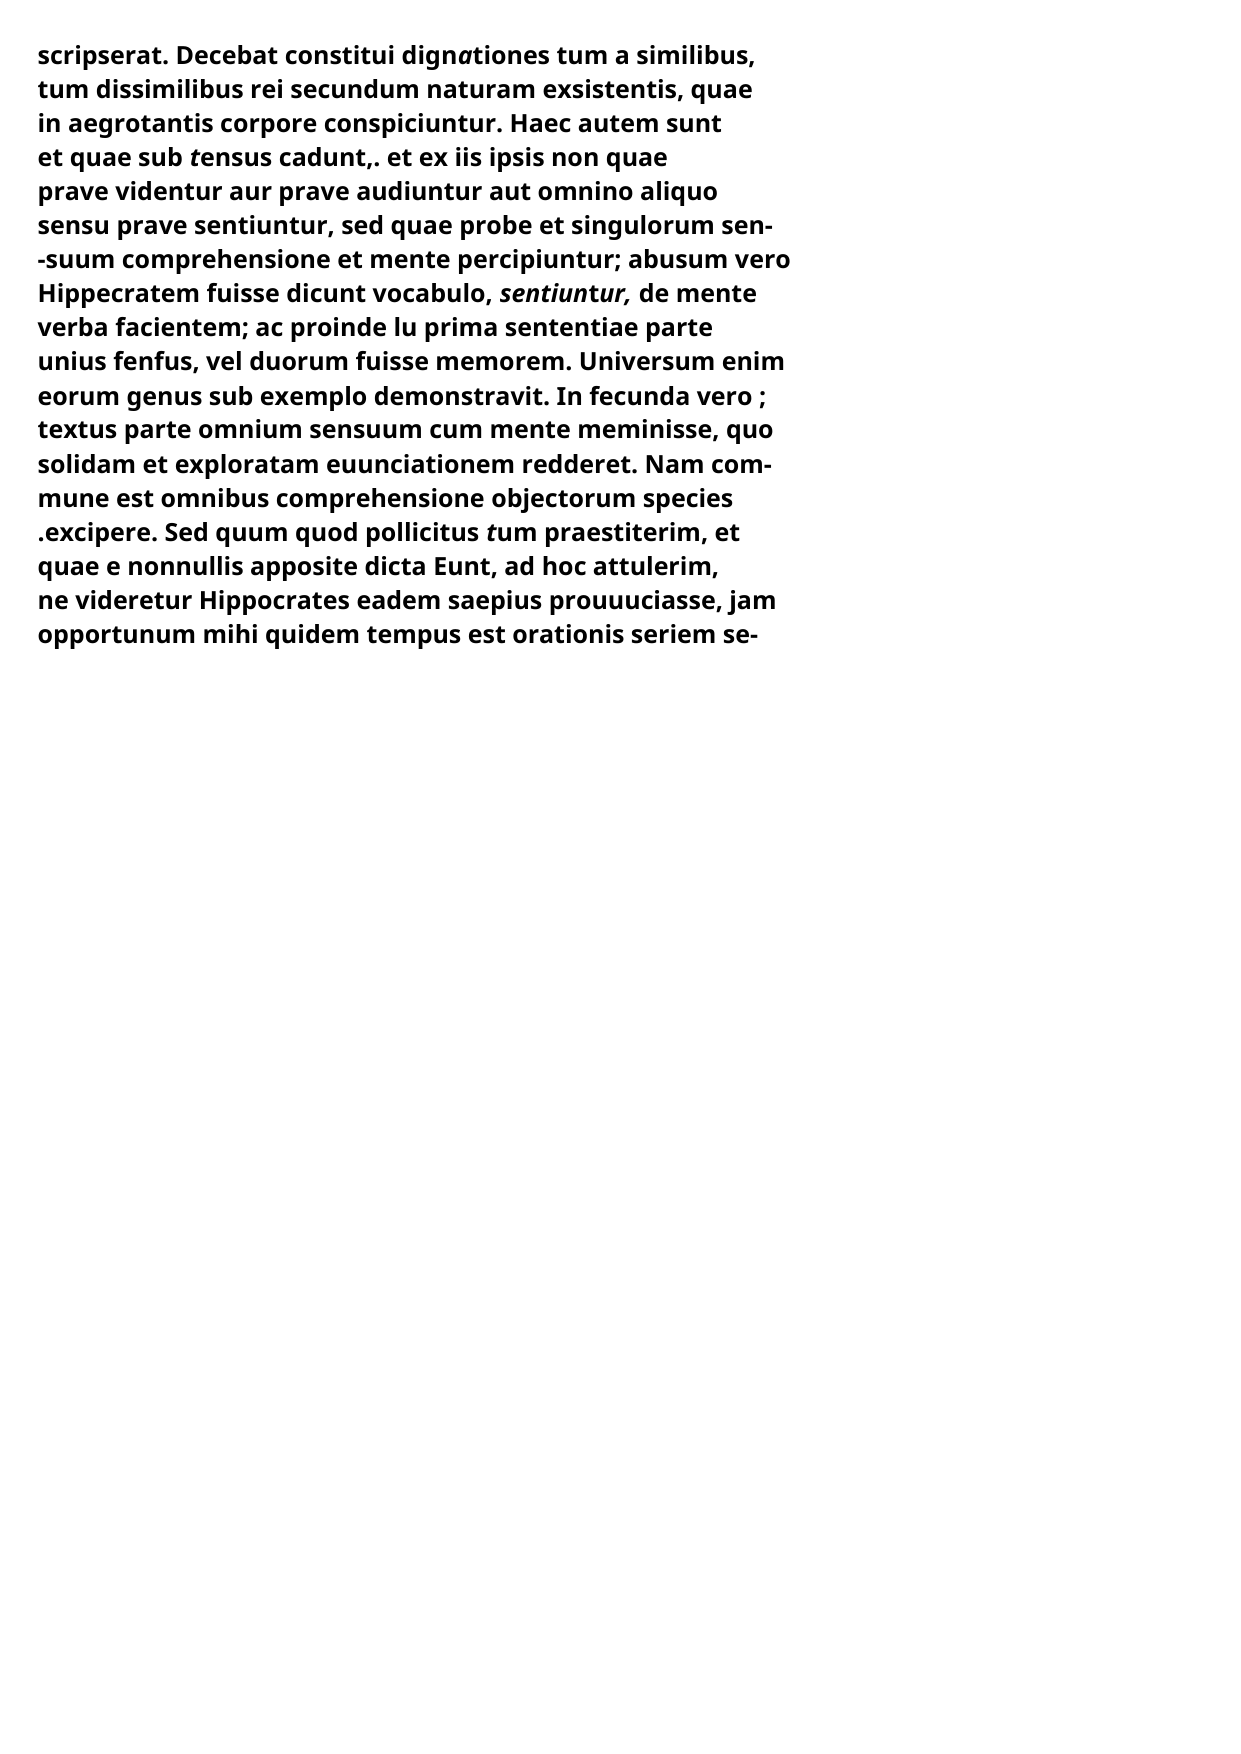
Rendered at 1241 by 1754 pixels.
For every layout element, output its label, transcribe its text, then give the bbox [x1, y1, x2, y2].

text scripserat. Decebat constitui dignationes tum a similibus, tum dissimilibus rei secundum naturam exsistentis, quae in aegrotantis corpore conspiciuntur. Haec autem sunt et quae sub tensus cadunt,. et ex iis ipsis non quae prave videntur aur prave audiuntur aut omnino aliquo sensu prave sentiuntur, sed quae probe et singulorum sen- -suum comprehensione et mente percipiuntur; abusum vero Hippecratem fuisse dicunt vocabulo, sentiuntur, de mente verba facientem; ac proinde lu prima sententiae parte unius fenfus, vel duorum fuisse memorem. Universum enim eorum genus sub exemplo demonstravit. In fecunda vero ; textus parte omnium sensuum cum mente meminisse, quo solidam et exploratam euunciationem redderet. Nam com- mune est omnibus comprehensione objectorum species .excipere. Sed quum quod pollicitus tum praestiterim, et quae e nonnullis apposite dicta Eunt, ad hoc attulerim, ne videretur Hippocrates eadem saepius prouuuciasse, jam opportunum mihi quidem tempus est orationis seriem se- [37, 37, 1203, 651]
